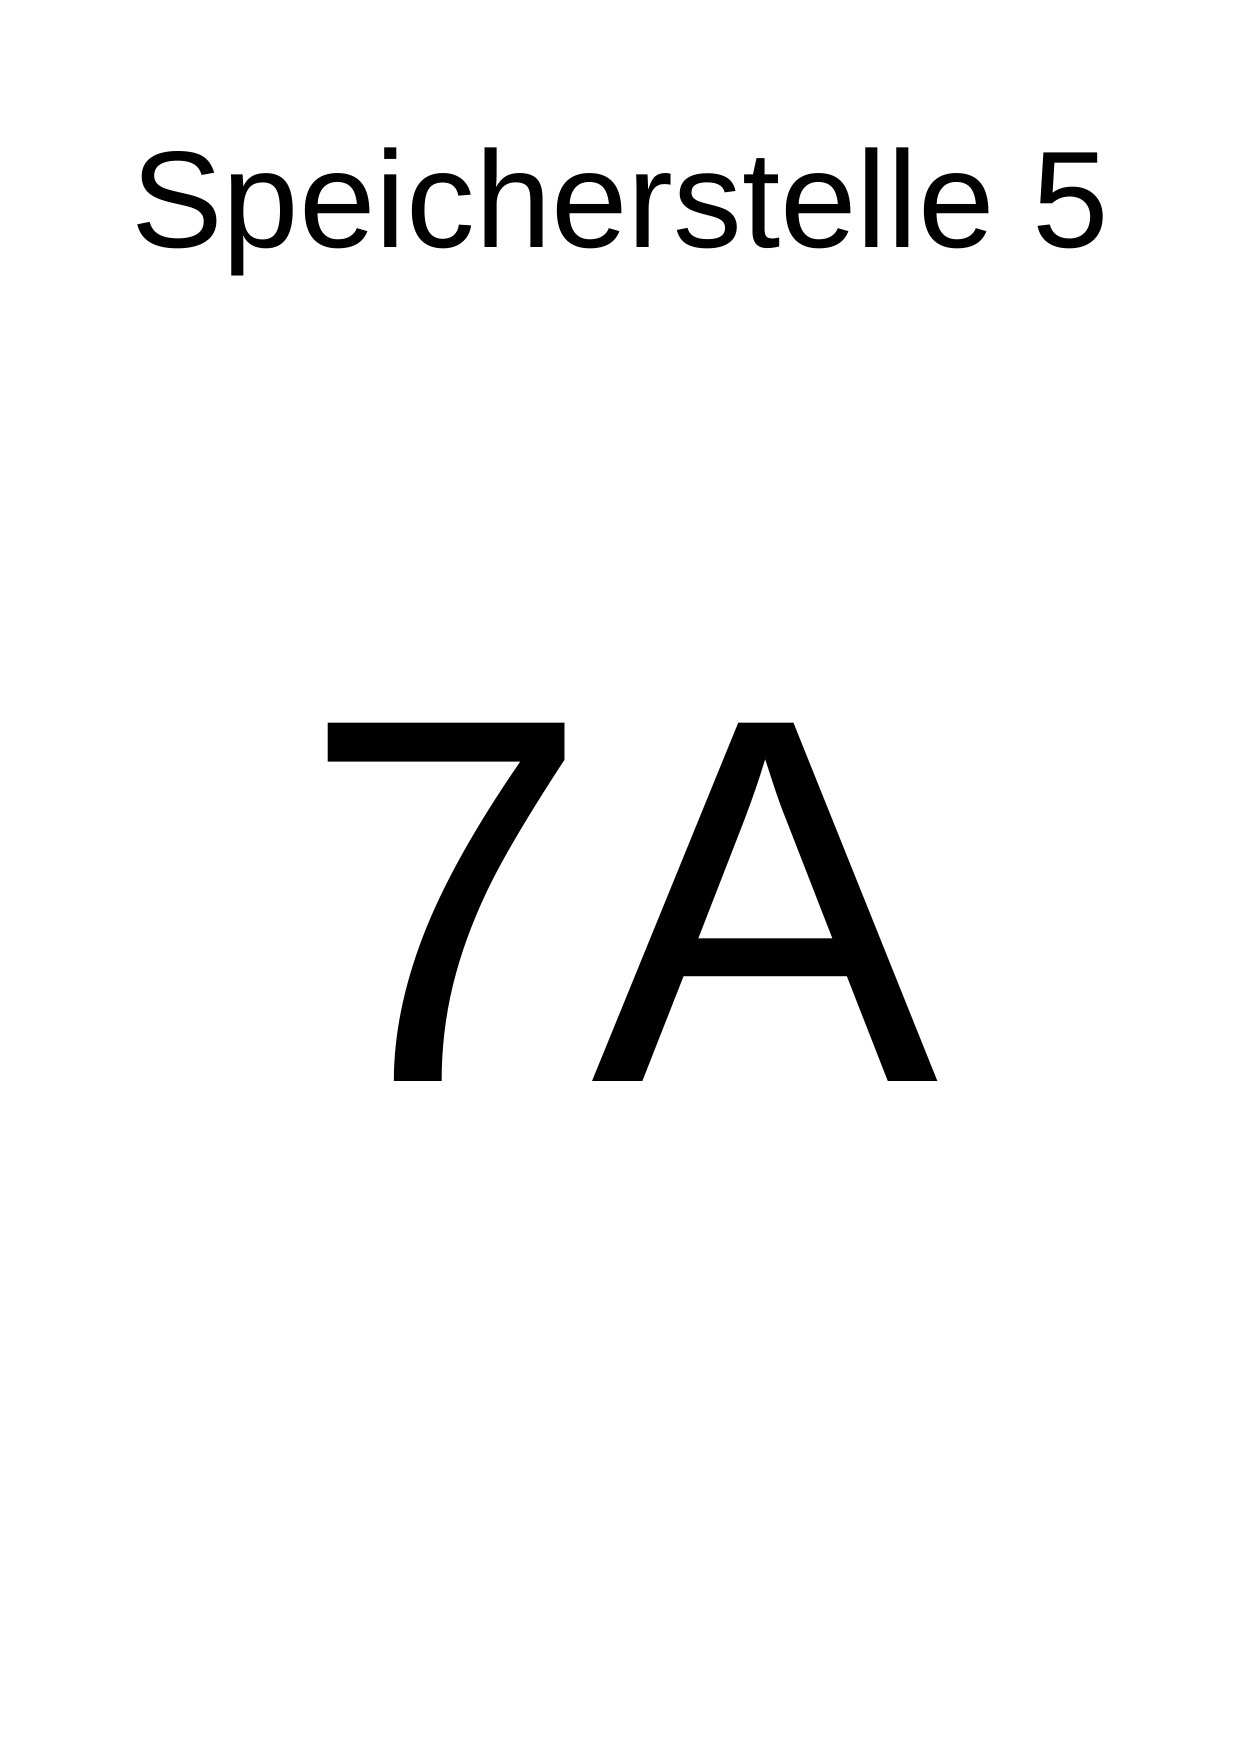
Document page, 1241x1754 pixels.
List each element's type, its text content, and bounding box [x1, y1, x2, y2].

text 7A [118, 592, 1122, 1191]
text Speicherstelle 5 [118, 118, 1122, 276]
